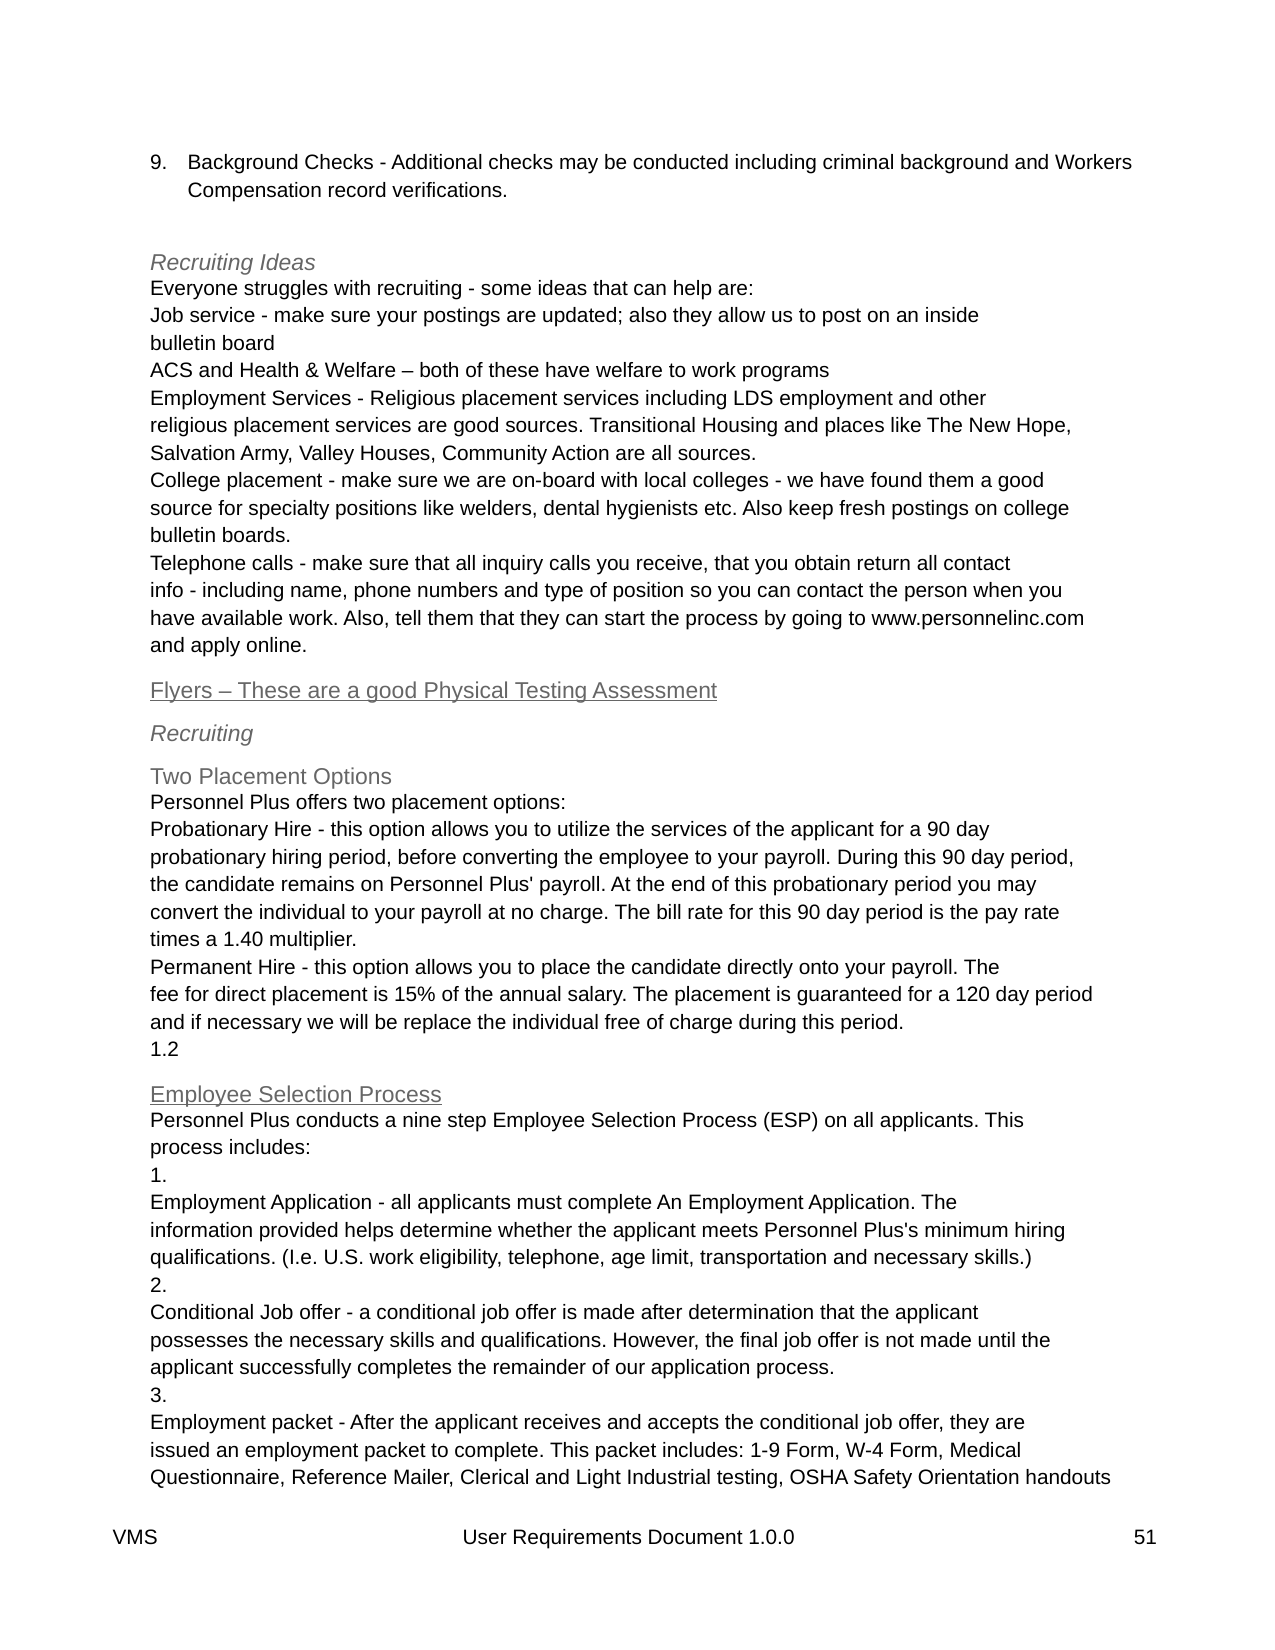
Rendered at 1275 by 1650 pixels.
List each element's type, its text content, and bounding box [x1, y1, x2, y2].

text Questionnaire, Reference Mailer, Clerical and Light Industrial testing, OSHA Safety Orientation handouts [150, 1465, 1162, 1489]
text 3. [150, 1383, 1162, 1407]
text Permanent Hire - this option allows you to place the candidate directly onto your payroll. The [150, 954, 1162, 978]
text ACS and Health & Welfare – both of these have welfare to work programs [150, 358, 1162, 382]
subtitle Recruiting [150, 720, 1162, 747]
text Personnel Plus conducts a nine step Employee Selection Process (ESP) on all applicants. This [150, 1108, 1162, 1132]
text Salvation Army, Valley Houses, Community Action are all sources. [150, 441, 1162, 464]
text bulletin boards. [150, 523, 1162, 547]
text have available work. Also, tell them that they can start the process by going to www.personnelinc.com [150, 606, 1162, 629]
text Everyone struggles with recruiting - some ideas that can help are: [150, 276, 1162, 299]
text fee for direct placement is 15% of the annual salary. The placement is guaranteed for a 120 day period [150, 982, 1162, 1006]
text Employment Application - all applicants must complete An Employment Application. The [150, 1190, 1162, 1214]
text the candidate remains on Personnel Plus' payroll. At the end of this probationary period you may [150, 872, 1162, 896]
text Telephone calls - make sure that all inquiry calls you receive, that you obtain return all contact [150, 551, 1162, 574]
text information provided helps determine whether the applicant meets Personnel Plus's minimum hiring [150, 1218, 1162, 1242]
list Background Checks - Additional checks may be conducted including criminal background and Workers Compensation record verifications. [150, 150, 1162, 201]
text Employment Services - Religious placement services including LDS employment and other [150, 386, 1162, 409]
text info - including name, phone numbers and type of position so you can contact the person when you [150, 578, 1162, 602]
text and apply online. [150, 633, 1162, 657]
text Probationary Hire - this option allows you to utilize the services of the applicant for a 90 day [150, 817, 1162, 841]
text possesses the necessary skills and qualifications. However, the final job offer is not made until the [150, 1328, 1162, 1352]
subtitle Employee Selection Process [150, 1081, 1162, 1108]
text Conditional Job offer - a conditional job offer is made after determination that the applicant [150, 1300, 1162, 1324]
subtitle Recruiting Ideas [150, 249, 1162, 276]
text 1.2 [150, 1037, 1162, 1061]
text bulletin board [150, 331, 1162, 354]
text College placement - make sure we are on-board with local colleges - we have found them a good [150, 468, 1162, 492]
text Employment packet - After the applicant receives and accepts the conditional job offer, they are [150, 1410, 1162, 1434]
text source for specialty positions like welders, dental hygienists etc. Also keep fresh postings on college [150, 496, 1162, 519]
subtitle Two Placement Options [150, 763, 1162, 789]
text 1. [150, 1163, 1162, 1187]
text Job service - make sure your postings are updated; also they allow us to post on an inside [150, 303, 1162, 327]
subtitle Flyers – These are a good Physical Testing Assessment [150, 677, 1162, 703]
text 2. [150, 1273, 1162, 1297]
text applicant successfully completes the remainder of our application process. [150, 1355, 1162, 1379]
text process includes: [150, 1135, 1162, 1159]
text times a 1.40 multiplier. [150, 927, 1162, 951]
text qualifications. (I.e. U.S. work eligibility, telephone, age limit, transportation and necessary skills.) [150, 1245, 1162, 1269]
text issued an employment packet to complete. This packet includes: 1-9 Form, W-4 Form, Medical [150, 1438, 1162, 1462]
text religious placement services are good sources. Transitional Housing and places like The New Hope, [150, 413, 1162, 437]
text and if necessary we will be replace the individual free of charge during this period. [150, 1009, 1162, 1033]
text convert the individual to your payroll at no charge. The bill rate for this 90 day period is the pay rate [150, 899, 1162, 923]
text probationary hiring period, before converting the employee to your payroll. During this 90 day period, [150, 844, 1162, 868]
text Personnel Plus offers two placement options: [150, 789, 1162, 813]
